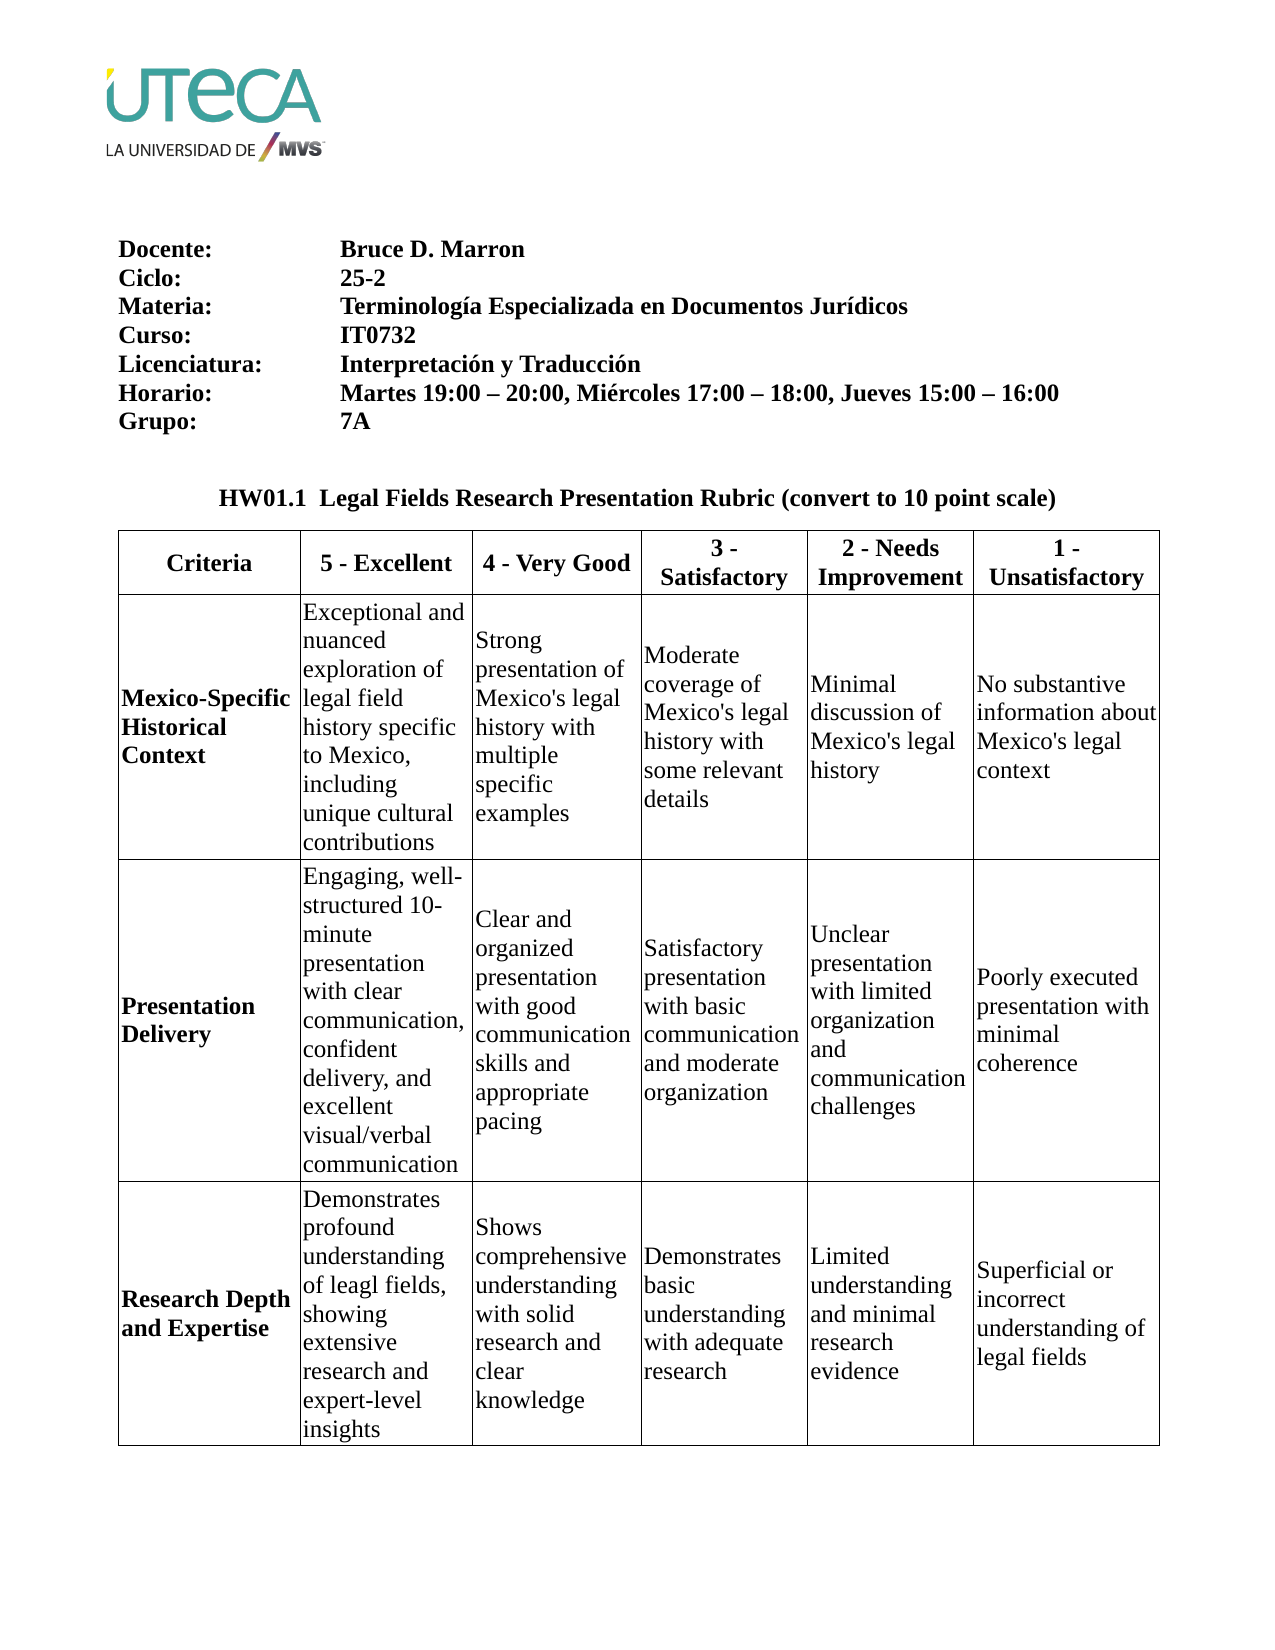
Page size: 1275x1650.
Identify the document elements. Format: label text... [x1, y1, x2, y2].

table_cell Poorly executed presentation with minimal coherence [974, 860, 1159, 1181]
text Licenciatura: Interpretación y Traducción [118, 349, 1157, 378]
text Docente: Bruce D. Marron [118, 234, 1157, 263]
table_cell Engaging, well-structured 10-minute presentation with clear communication, confident delivery, and excellent visual/verbal communication [301, 860, 472, 1181]
table_cell Demonstrates profound understanding of leagl fields, showing extensive research and expert-level insights [301, 1182, 472, 1445]
text HW01.1 Legal Fields Research Presentation Rubric (convert to 10 point scale) [118, 483, 1157, 511]
table_header Criteria [119, 531, 300, 594]
text Materia: Terminología Especializada en Documentos Jurídicos [118, 291, 1157, 320]
table_cell Presentation Delivery [119, 860, 300, 1181]
table_header 4 - Very Good [473, 531, 641, 594]
table_cell Unclear presentation with limited organization and communication challenges [808, 860, 973, 1181]
table_cell Minimal discussion of Mexico's legal history [808, 595, 973, 858]
text Ciclo: 25-2 [118, 263, 1157, 291]
table_header 1 - Unsatisfactory [974, 531, 1159, 594]
text Curso: IT0732 [118, 320, 1157, 349]
text Horario: Martes 19:00 – 20:00, Miércoles 17:00 – 18:00, Jueves 15:00 – 16:00 [118, 378, 1157, 406]
table_cell Shows comprehensive understanding with solid research and clear knowledge [473, 1182, 641, 1445]
table_header 5 - Excellent [301, 531, 472, 594]
text Grupo: 7A [118, 406, 1157, 435]
table_cell Strong presentation of Mexico's legal history with multiple specific examples [473, 595, 641, 858]
table_cell Limited understanding and minimal research evidence [808, 1182, 973, 1445]
table_header 3 - Satisfactory [642, 531, 807, 594]
table_cell Clear and organized presentation with good communication skills and appropriate pacing [473, 860, 641, 1181]
table_header 2 - Needs Improvement [808, 531, 973, 594]
table_cell Satisfactory presentation with basic communication and moderate organization [642, 860, 807, 1181]
table_cell Demonstrates basic understanding with adequate research [642, 1182, 807, 1445]
table_cell Exceptional and nuanced exploration of legal field history specific to Mexico, including unique cultural contributions [301, 595, 472, 858]
table_cell Moderate coverage of Mexico's legal history with some relevant details [642, 595, 807, 858]
table_cell Mexico-Specific Historical Context [119, 595, 300, 858]
table_cell Superficial or incorrect understanding of legal fields [974, 1182, 1159, 1445]
table_cell Research Depth and Expertise [119, 1182, 300, 1445]
table_cell No substantive information about Mexico's legal context [974, 595, 1159, 858]
picture [104, 64, 328, 166]
